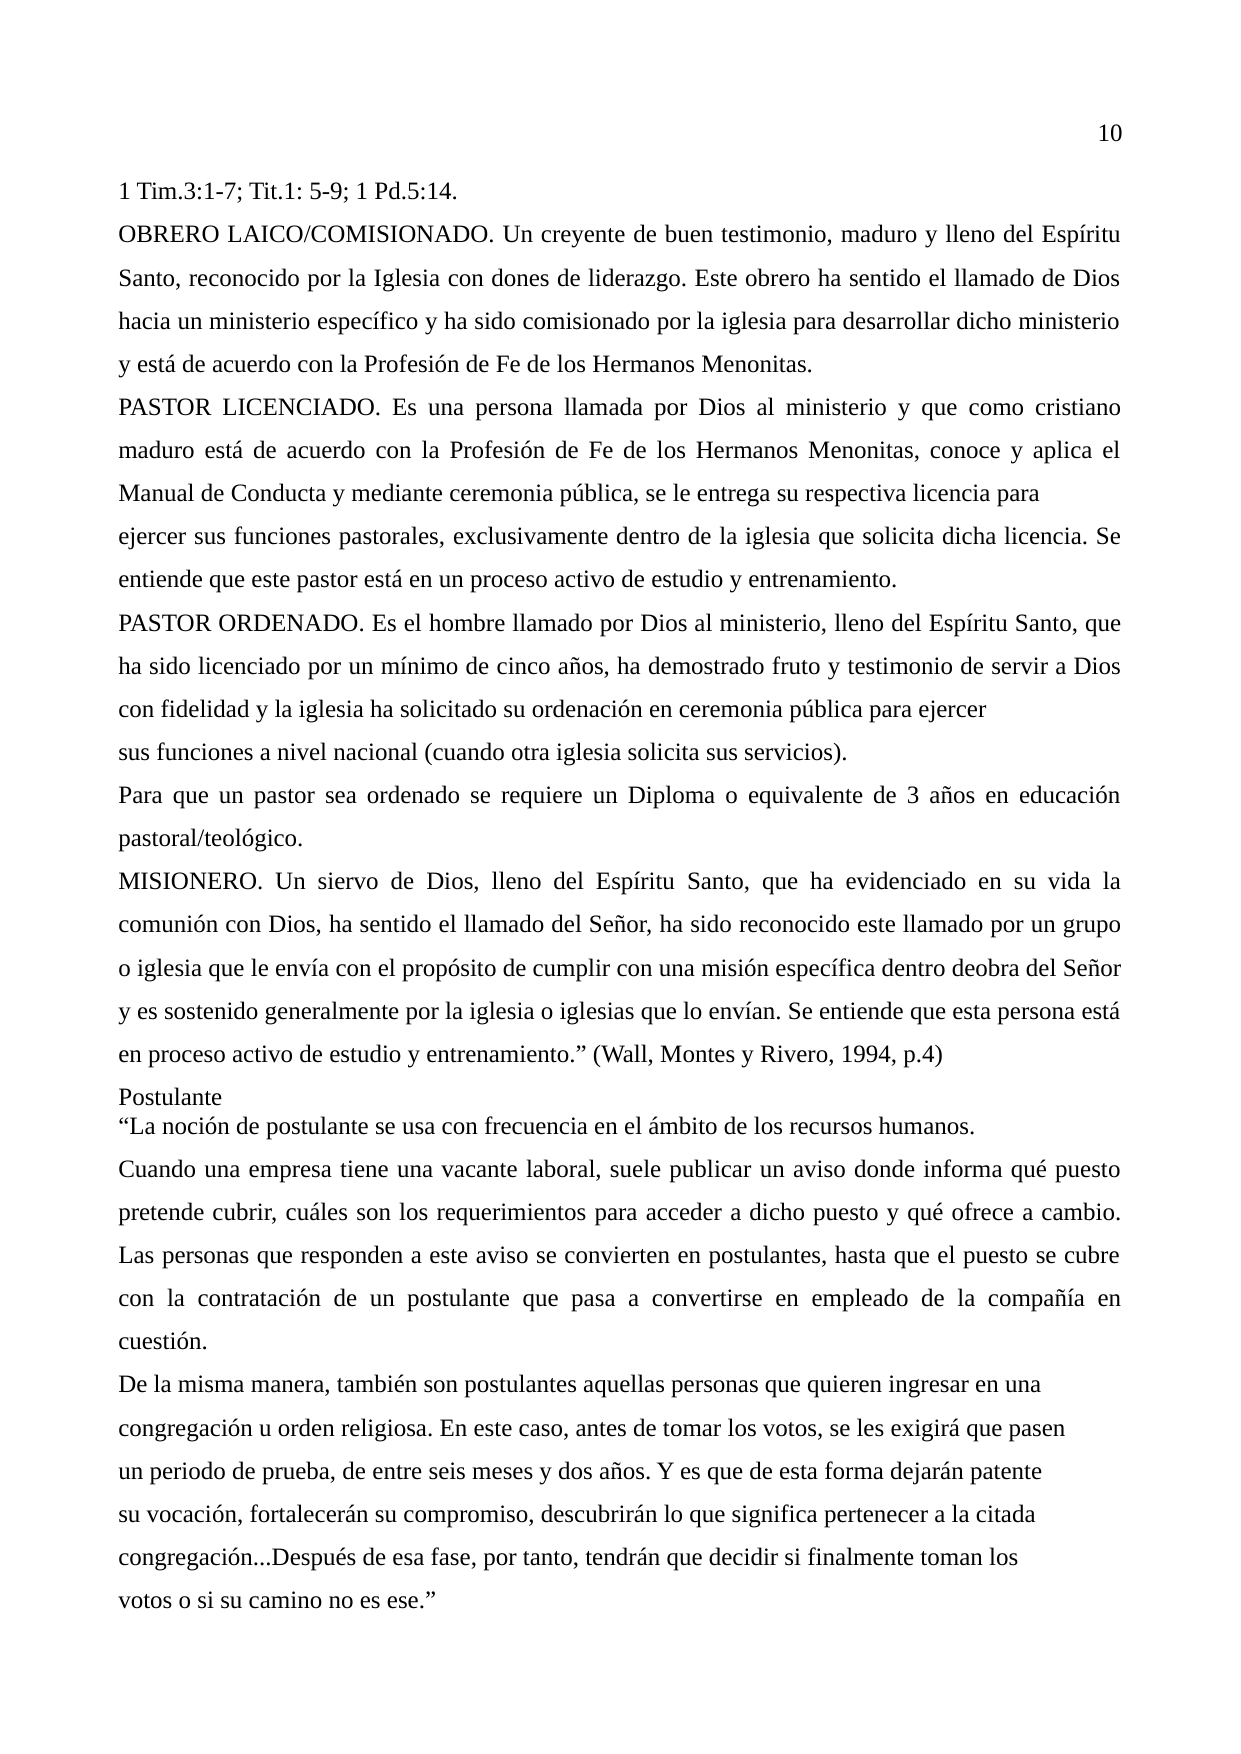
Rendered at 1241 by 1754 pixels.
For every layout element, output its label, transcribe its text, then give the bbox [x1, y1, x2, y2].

text Para que un pastor sea ordenado se requiere un Diploma o equivalente de 3 años en educación pastoral/teológico. [118, 780, 1122, 852]
text su vocación, fortalecerán su compromiso, descubrirán lo que significa pertenecer a la citada [118, 1499, 1122, 1528]
text “La noción de postulante se usa con frecuencia en el ámbito de los recursos humanos. [118, 1111, 1122, 1139]
text 1 Tim.3:1-7; Tit.1: 5-9; 1 Pd.5:14. [118, 176, 1122, 205]
text congregación...Después de esa fase, por tanto, tendrán que decidir si finalmente toman los [118, 1542, 1122, 1571]
text sus funciones a nivel nacional (cuando otra iglesia solicita sus servicios). [118, 737, 1122, 766]
text PASTOR LICENCIADO. Es una persona llamada por Dios al ministerio y que como cristiano maduro está de acuerdo con la Profesión de Fe de los Hermanos Menonitas, conoce y aplica el Manual de Conducta y mediante ceremonia pública, se le entrega su respectiva licencia para [118, 392, 1122, 507]
text OBRERO LAICO/COMISIONADO. Un creyente de buen testimonio, maduro y lleno del Espíritu Santo, reconocido por la Iglesia con dones de liderazgo. Este obrero ha sentido el llamado de Dios hacia un ministerio específico y ha sido comisionado por la iglesia para desarrollar dicho ministerio y está de acuerdo con la Profesión de Fe de los Hermanos Menonitas. [118, 219, 1122, 378]
text votos o si su camino no es ese.” [118, 1585, 1122, 1614]
text Cuando una empresa tiene una vacante laboral, suele publicar un aviso donde informa qué puesto pretende cubrir, cuáles son los requerimientos para acceder a dicho puesto y qué ofrece a cambio. Las personas que responden a este aviso se convierten en postulantes, hasta que el puesto se cubre con la contratación de un postulante que pasa a convertirse en empleado de la compañía en cuestión. [118, 1154, 1122, 1355]
text congregación u orden religiosa. En este caso, antes de tomar los votos, se les exigirá que pasen [118, 1413, 1122, 1441]
text De la misma manera, también son postulantes aquellas personas que quieren ingresar en una [118, 1369, 1122, 1398]
text PASTOR ORDENADO. Es el hombre llamado por Dios al ministerio, lleno del Espíritu Santo, que ha sido licenciado por un mínimo de cinco años, ha demostrado fruto y testimonio de servir a Dios con fidelidad y la iglesia ha solicitado su ordenación en ceremonia pública para ejercer [118, 608, 1122, 723]
text un periodo de prueba, de entre seis meses y dos años. Y es que de esta forma dejarán patente [118, 1456, 1122, 1484]
text Postulante [118, 1082, 1122, 1111]
text MISIONERO. Un siervo de Dios, lleno del Espíritu Santo, que ha evidenciado en su vida la comunión con Dios, ha sentido el llamado del Señor, ha sido reconocido este llamado por un grupo o iglesia que le envía con el propósito de cumplir con una misión específica dentro deobra del Señor y es sostenido generalmente por la iglesia o iglesias que lo envían. Se entiende que esta persona está en proceso activo de estudio y entrenamiento.” (Wall, Montes y Rivero, 1994, p.4) [118, 866, 1122, 1068]
text ejercer sus funciones pastorales, exclusivamente dentro de la iglesia que solicita dicha licencia. Se entiende que este pastor está en un proceso activo de estudio y entrenamiento. [118, 521, 1122, 593]
